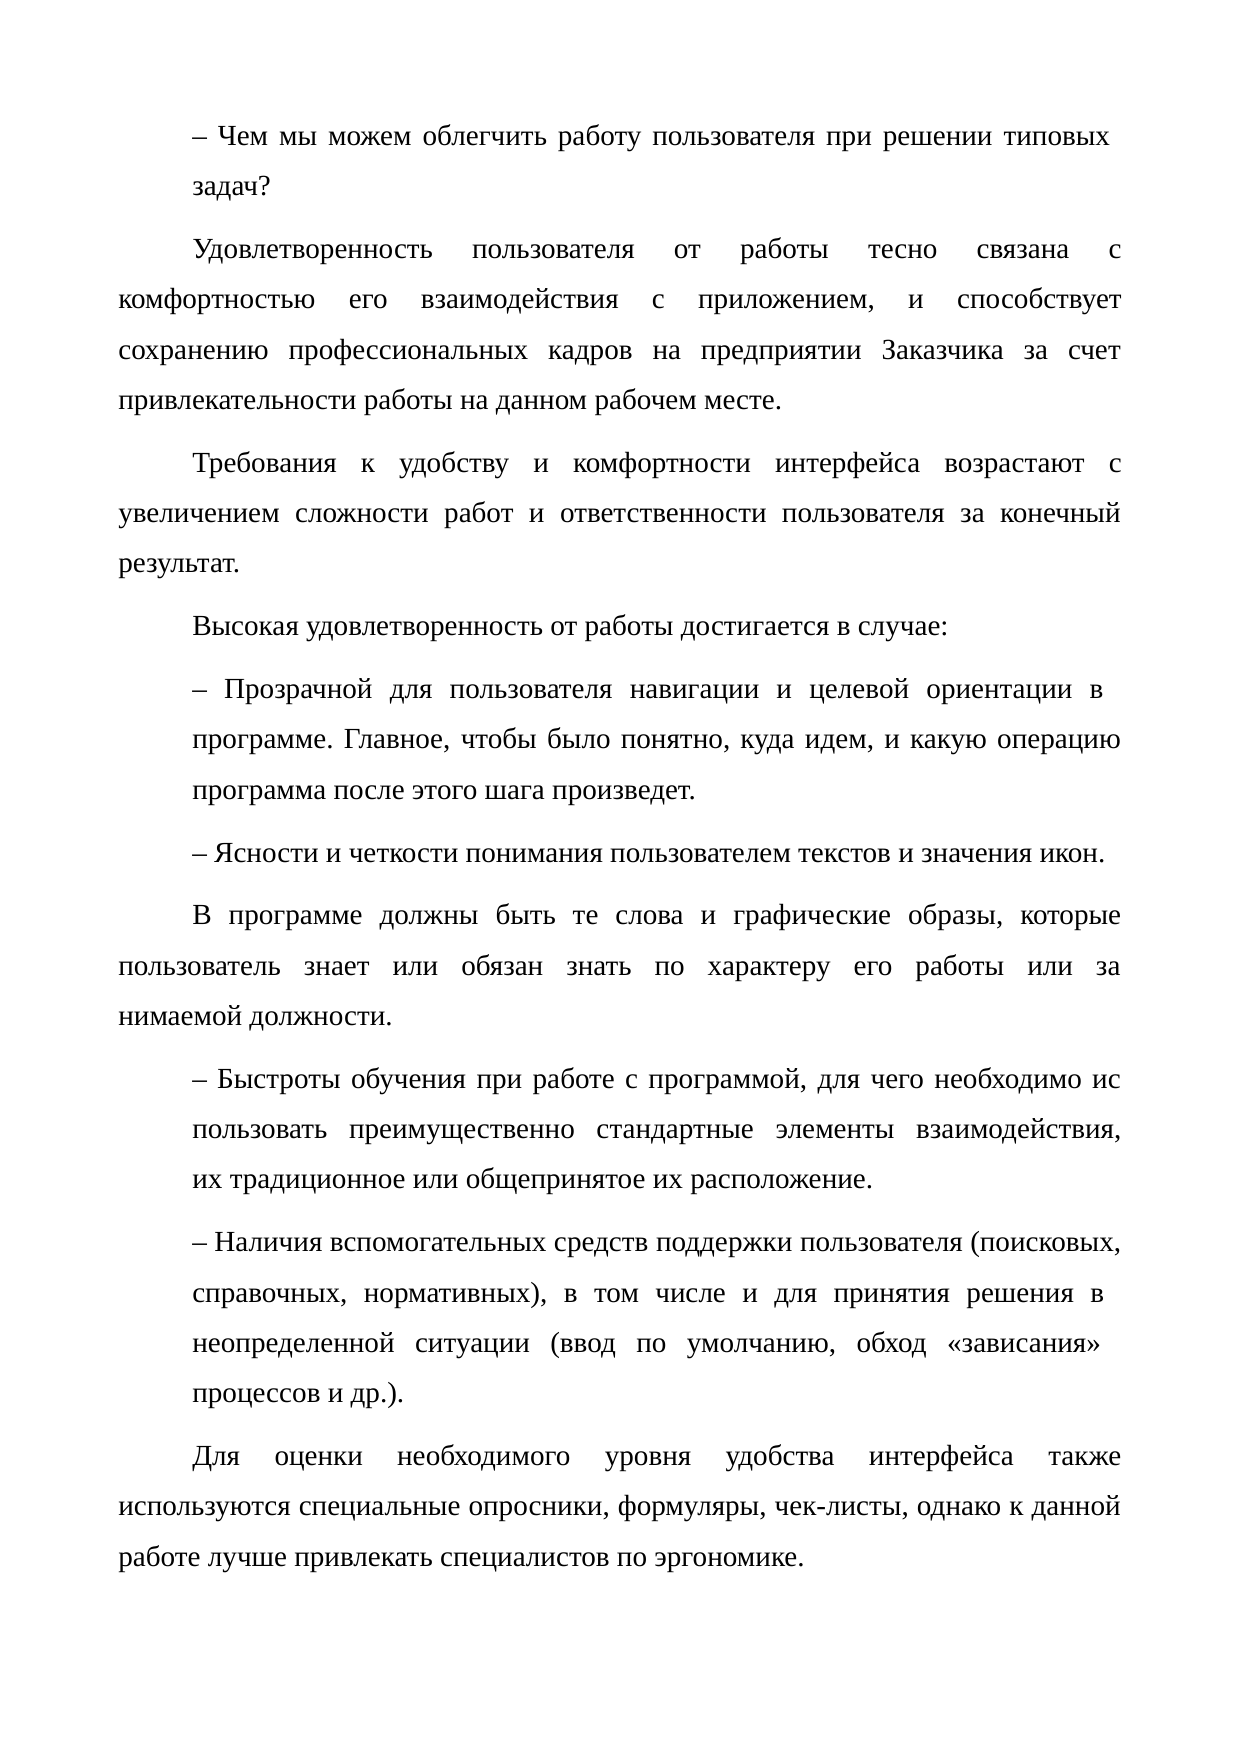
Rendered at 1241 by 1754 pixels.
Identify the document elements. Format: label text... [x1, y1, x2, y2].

text – Быстроты обучения при работе с программой, для чего необходимо ис пользовать преимущественно стандартные элементы взаимодействия, их традиционное или общепринятое их расположение. [118, 1061, 1122, 1195]
text – Ясности и четкости понимания пользователем текстов и значения икон. [118, 835, 1122, 868]
text В программе должны быть те слова и графические образы, которые пользователь знает или обязан знать по характеру его работы или за нимаемой должности. [118, 897, 1122, 1032]
text – Прозрачной для пользователя навигации и целевой ориентации в программе. Главное, чтобы было понятно, куда идем, и какую операцию программа после этого шага произведет. [118, 671, 1122, 805]
text – Наличия вспомогательных средств поддержки пользователя (поисковых, справочных, нормативных), в том числе и для принятия решения в неопределенной ситуации (ввод по умолчанию, обход «зависания» процессов и др.). [118, 1224, 1122, 1409]
text Требования к удобству и комфортности интерфейса возрастают с увеличением сложности работ и ответственности пользователя за конечный результат. [118, 445, 1122, 579]
text Удовлетворенность пользователя от работы тесно связана с комфортностью его взаимодействия с приложением, и способствует сохранению профессиональных кадров на предприятии Заказчика за счет привлекательности работы на данном рабочем месте. [118, 231, 1122, 416]
text Для оценки необходимого уровня удобства интерфейса также используются специальные опросники, формуляры, чек-листы, однако к данной работе лучше привлекать специалистов по эргономике. [118, 1438, 1122, 1572]
text – Чем мы можем облегчить работу пользователя при решении типовых задач? [118, 118, 1122, 202]
text Высокая удовлетворенность от работы достигается в случае: [118, 608, 1122, 642]
